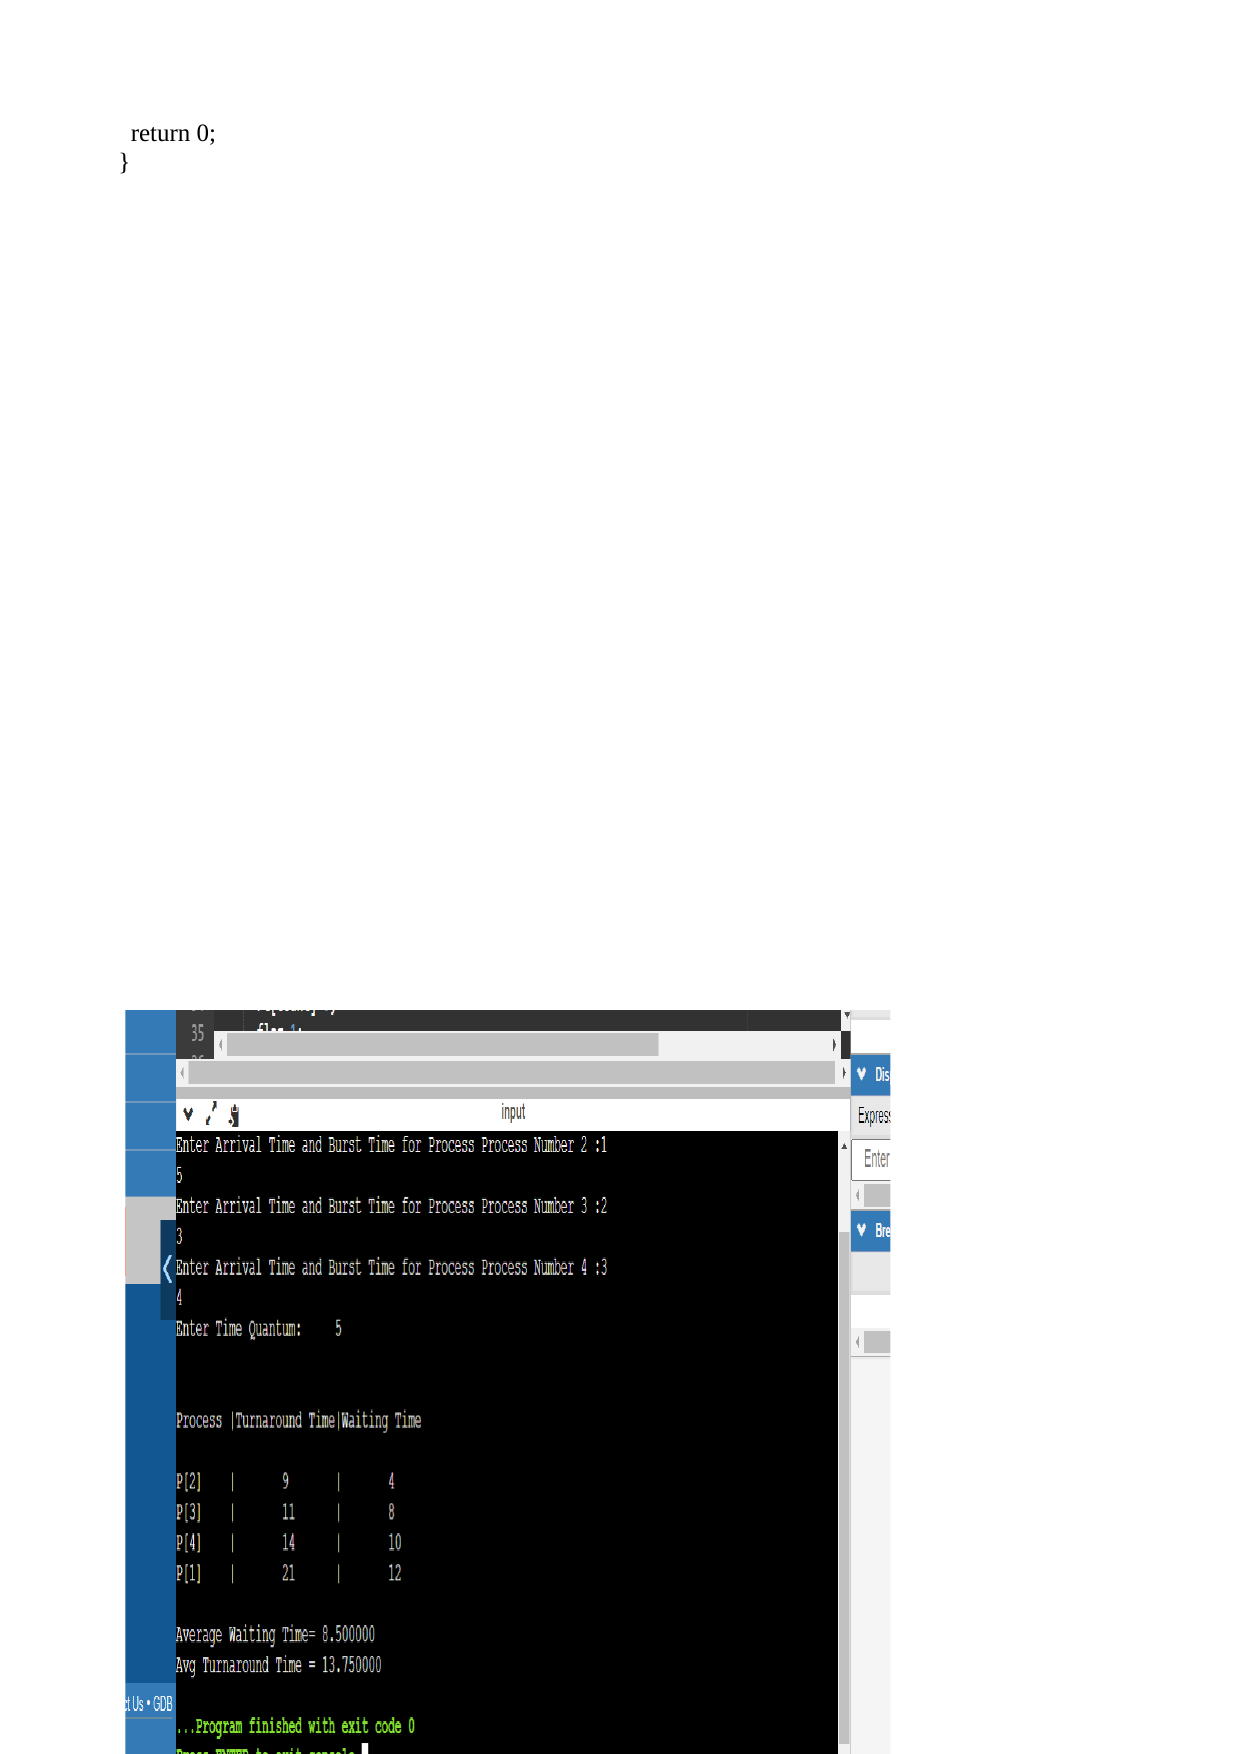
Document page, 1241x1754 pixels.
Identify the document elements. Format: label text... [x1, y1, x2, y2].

picture [125, 1010, 891, 1754]
text return 0; } [118, 118, 1122, 204]
